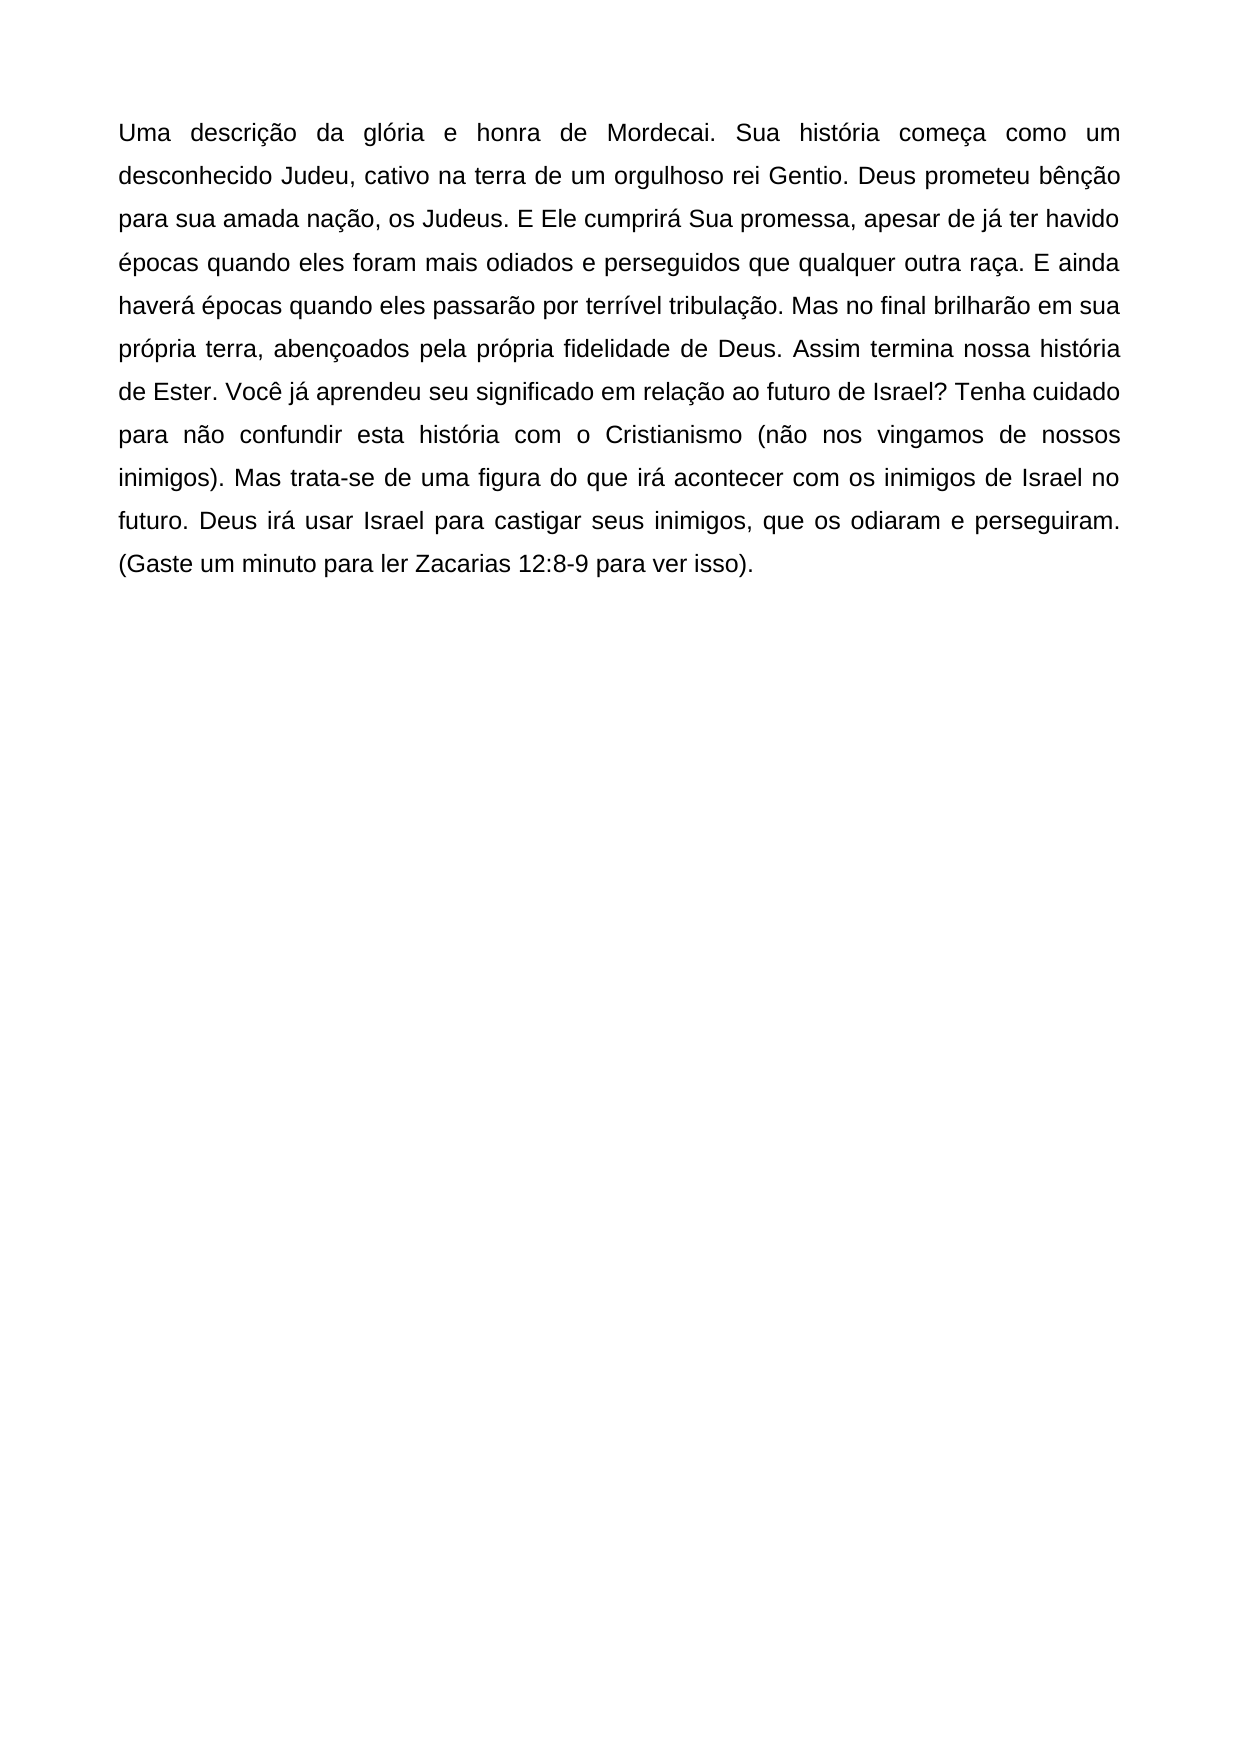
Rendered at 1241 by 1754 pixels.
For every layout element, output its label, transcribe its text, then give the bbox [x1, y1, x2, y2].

text Uma descrição da glória e honra de Mordecai. Sua história começa como um desconhecido Judeu, cativo na terra de um orgulhoso rei Gentio. Deus prometeu bênção para sua amada nação, os Judeus. E Ele cumprirá Sua promessa, apesar de já ter havido épocas quando eles foram mais odiados e perseguidos que qualquer outra raça. E ainda haverá épocas quando eles passarão por terrível tribulação. Mas no final brilharão em sua própria terra, abençoados pela própria fidelidade de Deus. Assim termina nossa história de Ester. Você já aprendeu seu significado em relação ao futuro de Israel? Tenha cuidado para não confundir esta história com o Cristianismo (não nos vingamos de nossos inimigos). Mas trata-se de uma figura do que irá acontecer com os inimigos de Israel no futuro. Deus irá usar Israel para castigar seus inimigos, que os odiaram e perseguiram. (Gaste um minuto para ler Zacarias 12:8-9 para ver isso). [118, 118, 1122, 578]
